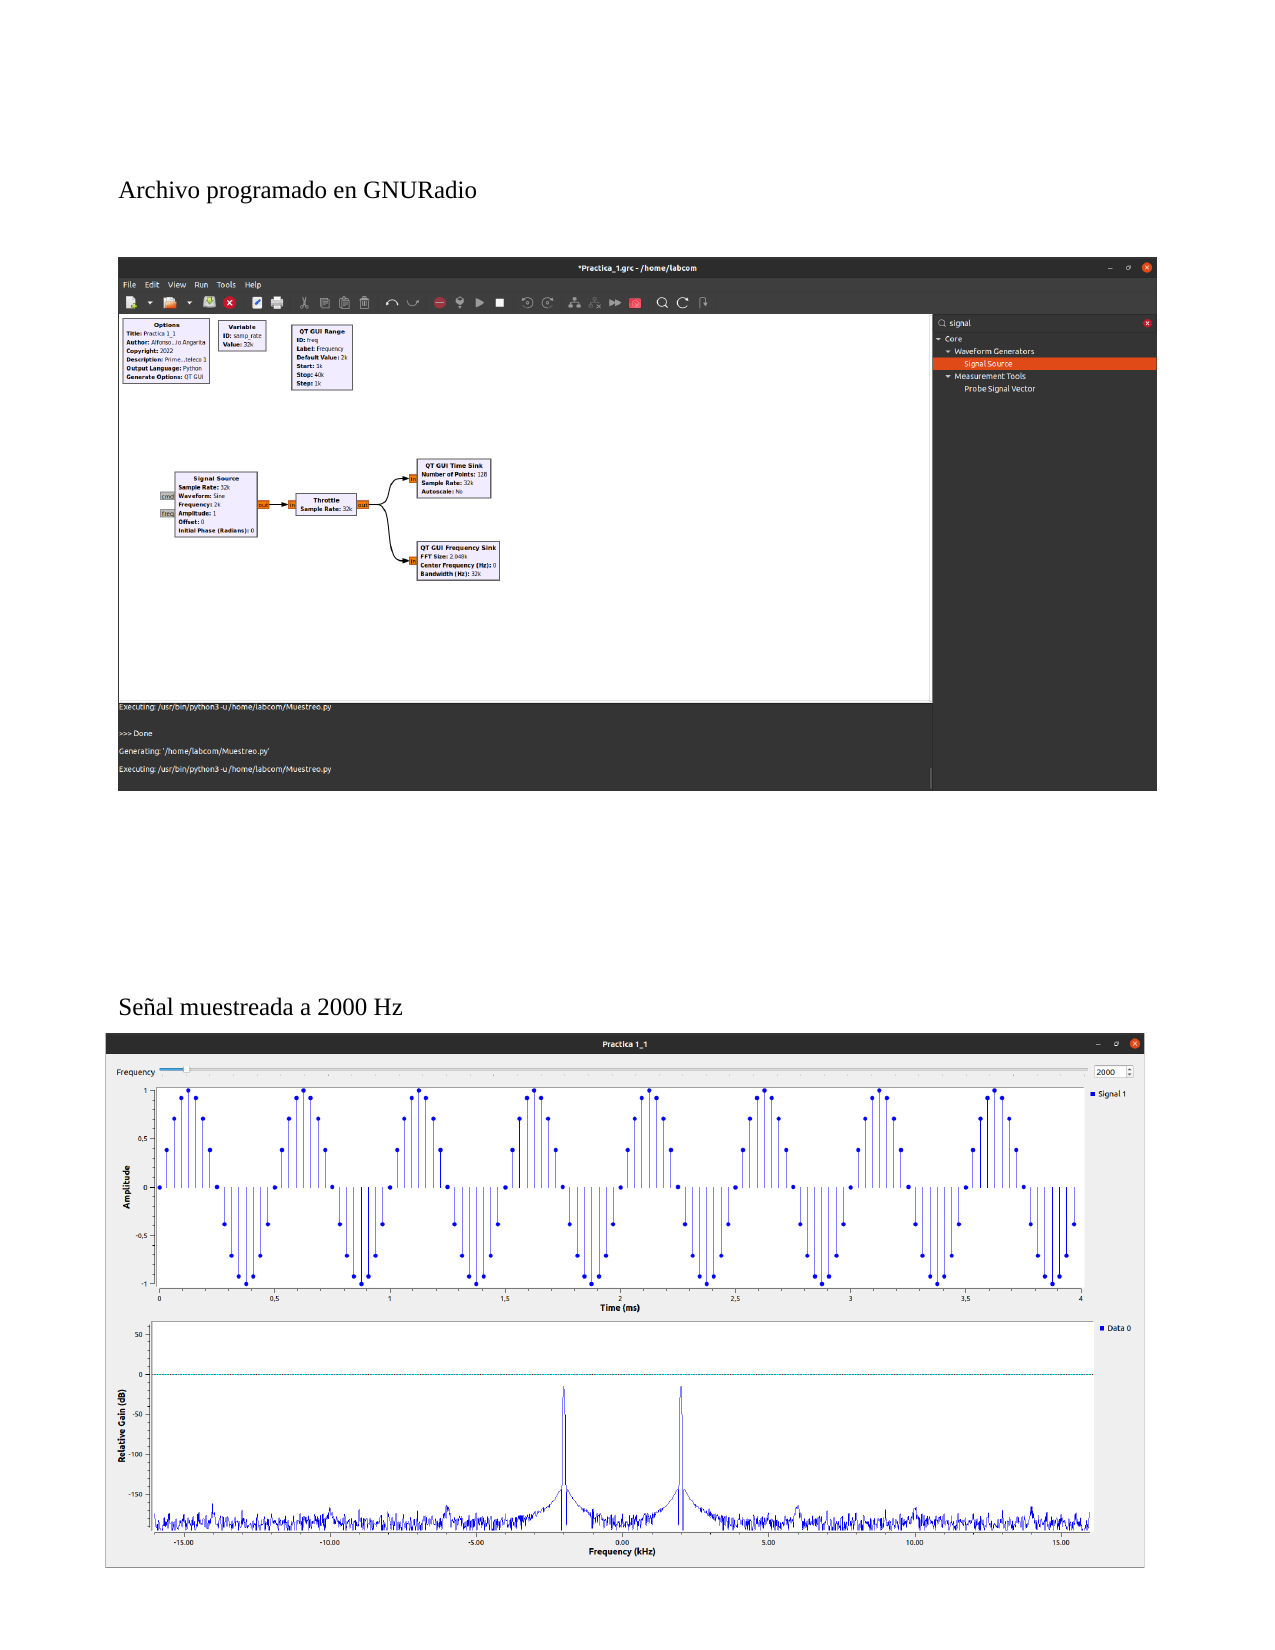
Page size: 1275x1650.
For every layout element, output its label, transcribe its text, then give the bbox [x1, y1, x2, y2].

text Archivo programado en GNURadio [118, 176, 1157, 204]
picture [118, 257, 1157, 791]
text Señal muestreada a 2000 Hz [118, 992, 1157, 1021]
picture [105, 1033, 1145, 1568]
